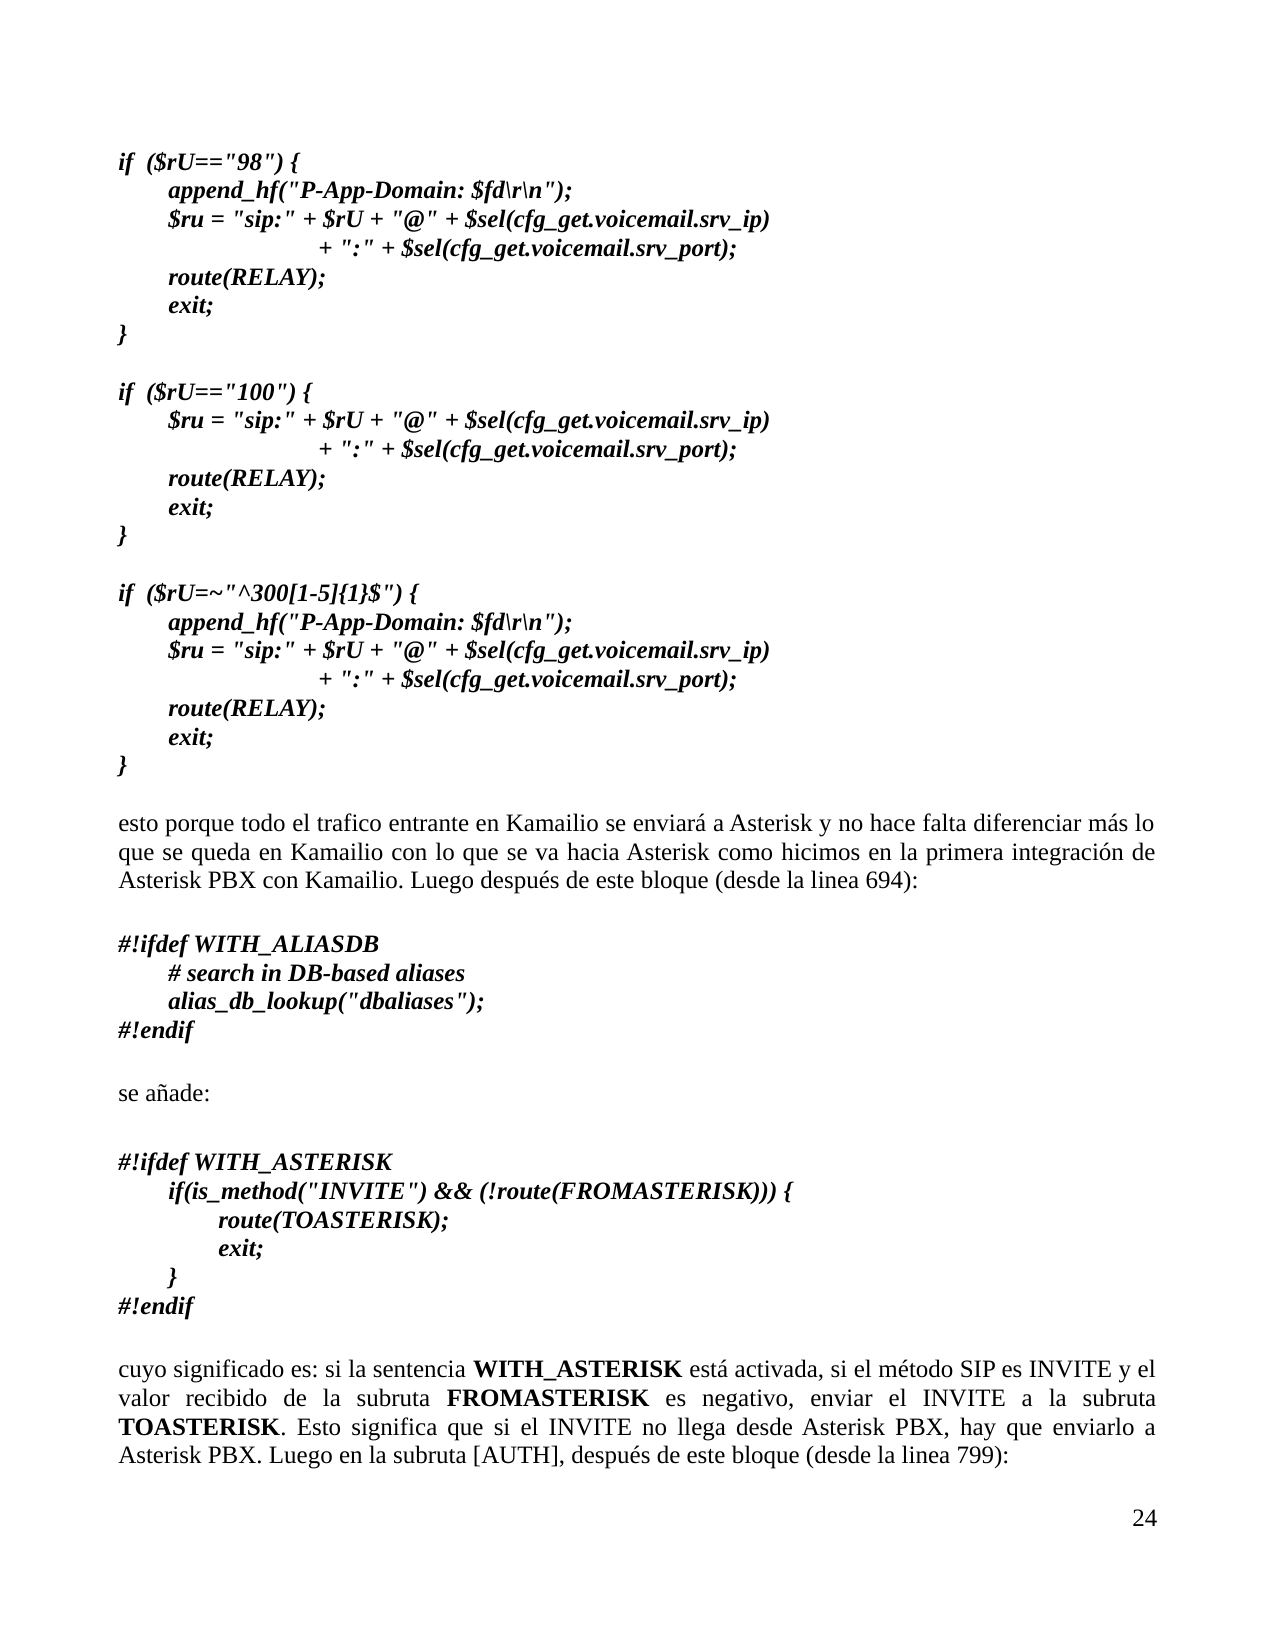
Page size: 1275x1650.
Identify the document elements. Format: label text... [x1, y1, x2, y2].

text #!ifdef WITH_ASTERISK [118, 1147, 1157, 1176]
text exit; [118, 291, 1157, 319]
text route(TOASTERISK); [118, 1205, 1157, 1233]
text + ":" + $sel(cfg_get.voicemail.srv_port); [118, 434, 1157, 463]
text + ":" + $sel(cfg_get.voicemail.srv_port); [118, 664, 1157, 693]
text if(is_method("INVITE") && (!route(FROMASTERISK))) { [118, 1176, 1157, 1205]
text if ($rU=~"^300[1-5]{1}$") { [118, 578, 1157, 607]
text exit; [118, 492, 1157, 521]
text } [118, 319, 1157, 348]
text + ":" + $sel(cfg_get.voicemail.srv_port); [118, 233, 1157, 262]
text #!endif [118, 1015, 1157, 1044]
text esto porque todo el trafico entrante en Kamailio se enviará a Asterisk y no hace falta diferenciar más lo que se queda en Kamailio con lo que se va hacia Asterisk como hicimos en la primera integración de Asterisk PBX con Kamailio. Luego después de este bloque (desde la linea 694): [118, 808, 1157, 894]
text $ru = "sip:" + $rU + "@" + $sel(cfg_get.voicemail.srv_ip) [118, 406, 1157, 434]
text exit; [118, 722, 1157, 751]
text alias_db_lookup("dbaliases"); [118, 986, 1157, 1015]
text # search in DB-based aliases [118, 958, 1157, 986]
text if ($rU=="98") { [118, 147, 1157, 176]
text } [118, 1262, 1157, 1291]
text $ru = "sip:" + $rU + "@" + $sel(cfg_get.voicemail.srv_ip) [118, 636, 1157, 664]
text append_hf("P-App-Domain: $fd\r\n"); [118, 607, 1157, 636]
text $ru = "sip:" + $rU + "@" + $sel(cfg_get.voicemail.srv_ip) [118, 204, 1157, 233]
text } [118, 521, 1157, 549]
text append_hf("P-App-Domain: $fd\r\n"); [118, 176, 1157, 204]
text exit; [118, 1233, 1157, 1262]
text #!ifdef WITH_ALIASDB [118, 929, 1157, 958]
text route(RELAY); [118, 463, 1157, 492]
text se añade: [118, 1078, 1157, 1107]
text route(RELAY); [118, 262, 1157, 291]
text if ($rU=="100") { [118, 377, 1157, 406]
text route(RELAY); [118, 693, 1157, 722]
text } [118, 751, 1157, 779]
text cuyo significado es: si la sentencia WITH_ASTERISK está activada, si el método SIP es INVITE y el valor recibido de la subruta FROMASTERISK es negativo, enviar el INVITE a la subruta TOASTERISK. Esto significa que si el INVITE no llega desde Asterisk PBX, hay que enviarlo a Asterisk PBX. Luego en la subruta [AUTH], después de este bloque (desde la linea 799): [118, 1354, 1157, 1469]
text #!endif [118, 1291, 1157, 1320]
